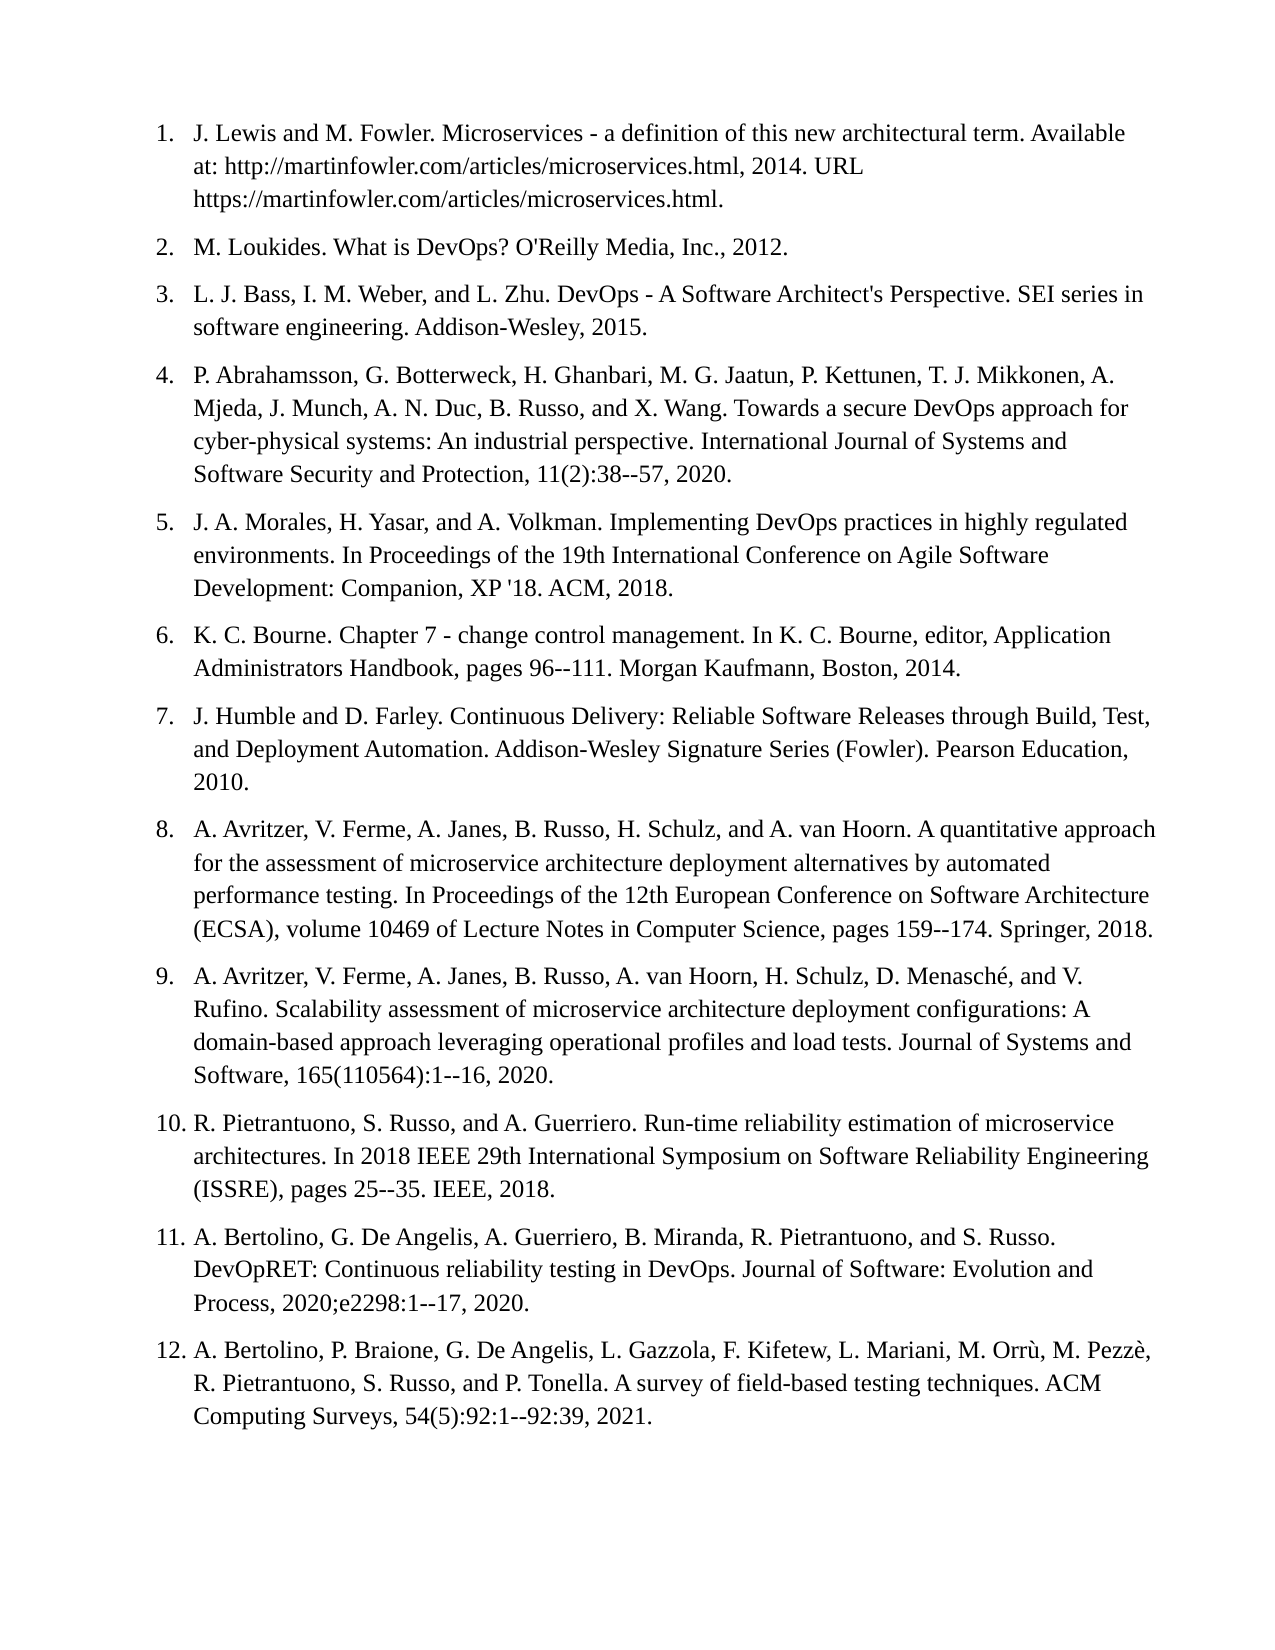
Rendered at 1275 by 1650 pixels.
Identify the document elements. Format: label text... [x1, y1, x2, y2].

list R. Pietrantuono, S. Russo, and A. Guerriero. Run-time reliability estimation of microservice architectures. In 2018 IEEE 29th International Symposium on Software Reliability Engineering (ISSRE), pages 25--35. IEEE, 2018. [156, 1108, 1157, 1203]
list K. C. Bourne. Chapter 7 - change control management. In K. C. Bourne, editor, Application Administrators Handbook, pages 96--111. Morgan Kaufmann, Boston, 2014. [156, 620, 1157, 682]
list J. Humble and D. Farley. Continuous Delivery: Reliable Software Releases through Build, Test, and Deployment Automation. Addison-Wesley Signature Series (Fowler). Pearson Education, 2010. [156, 701, 1157, 796]
list A. Bertolino, P. Braione, G. De Angelis, L. Gazzola, F. Kifetew, L. Mariani, M. Orrù, M. Pezzè, R. Pietrantuono, S. Russo, and P. Tonella. A survey of field-based testing techniques. ACM Computing Surveys, 54(5):92:1--92:39, 2021. [156, 1335, 1157, 1430]
list A. Bertolino, G. De Angelis, A. Guerriero, B. Miranda, R. Pietrantuono, and S. Russo. DevOpRET: Continuous reliability testing in DevOps. Journal of Software: Evolution and Process, 2020;e2298:1--17, 2020. [156, 1222, 1157, 1316]
list A. Avritzer, V. Ferme, A. Janes, B. Russo, A. van Hoorn, H. Schulz, D. Menasché, and V. Rufino. Scalability assessment of microservice architecture deployment configurations: A domain-based approach leveraging operational profiles and load tests. Journal of Systems and Software, 165(110564):1--16, 2020. [156, 961, 1157, 1089]
list J. A. Morales, H. Yasar, and A. Volkman. Implementing DevOps practices in highly regulated environments. In Proceedings of the 19th International Conference on Agile Software Development: Companion, XP '18. ACM, 2018. [156, 507, 1157, 601]
list A. Avritzer, V. Ferme, A. Janes, B. Russo, H. Schulz, and A. van Hoorn. A quantitative approach for the assessment of microservice architecture deployment alternatives by automated performance testing. In Proceedings of the 12th European Conference on Software Architecture (ECSA), volume 10469 of Lecture Notes in Computer Science, pages 159--174. Springer, 2018. [156, 814, 1157, 942]
list L. J. Bass, I. M. Weber, and L. Zhu. DevOps - A Software Architect's Perspective. SEI series in software engineering. Addison-Wesley, 2015. [156, 279, 1157, 341]
list P. Abrahamsson, G. Botterweck, H. Ghanbari, M. G. Jaatun, P. Kettunen, T. J. Mikkonen, A. Mjeda, J. Munch, A. N. Duc, B. Russo, and X. Wang. Towards a secure DevOps approach for cyber-physical systems: An industrial perspective. International Journal of Systems and Software Security and Protection, 11(2):38--57, 2020. [156, 360, 1157, 488]
list J. Lewis and M. Fowler. Microservices - a definition of this new architectural term. Available at: http://martinfowler.com/articles/microservices.html, 2014. URL https://martinfowler.com/articles/microservices.html. [156, 118, 1157, 213]
list M. Loukides. What is DevOps? O'Reilly Media, Inc., 2012. [156, 232, 1157, 261]
